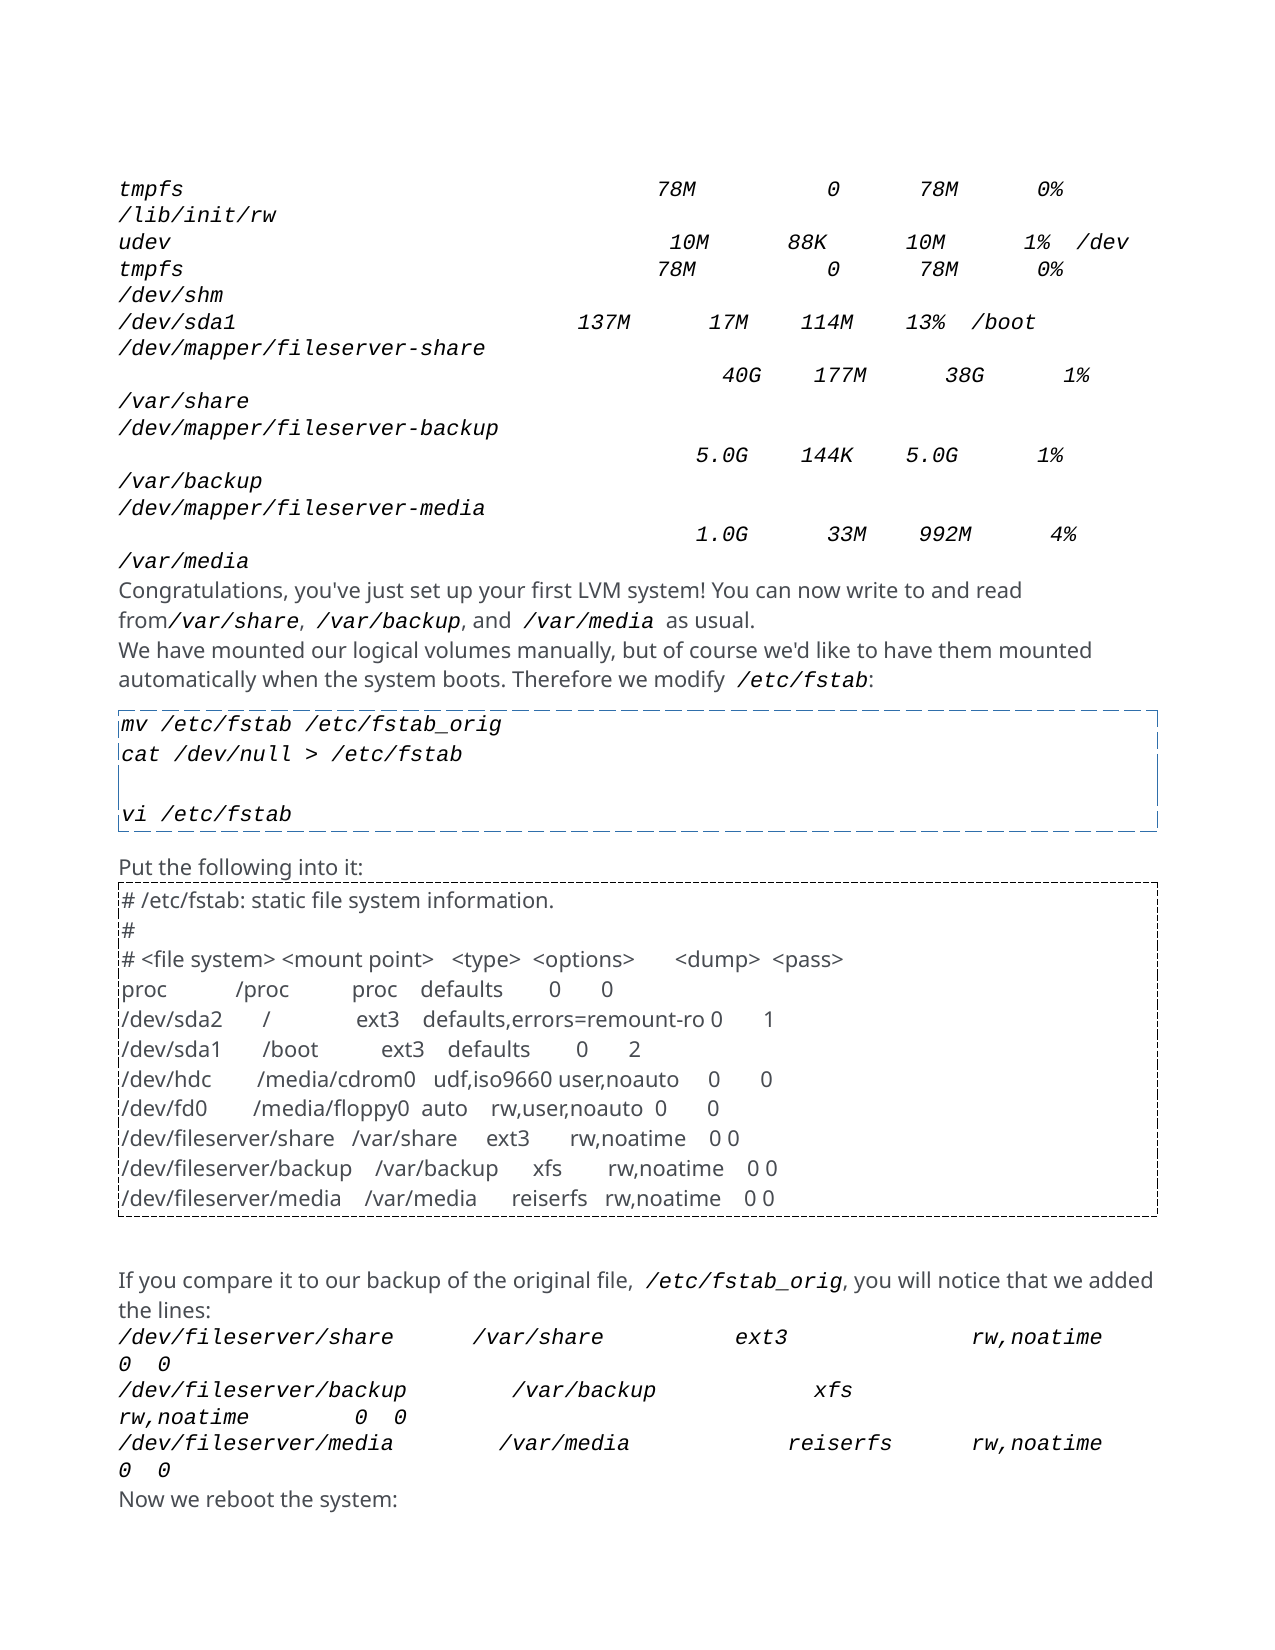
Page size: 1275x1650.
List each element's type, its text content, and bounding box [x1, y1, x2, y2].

text tmpfs 78M 0 78M 0% /lib/init/rw udev 10M 88K 10M 1% /dev tmpfs 78M 0 78M 0% /dev/shm /dev/sda1 137M 17M 114M 13% /boot /dev/mapper/fileserver-share 40G 177M 38G 1% /var/share /dev/mapper/fileserver-backup 5.0G 144K 5.0G 1% /var/backup /dev/mapper/fileserver-media 1.0G 33M 992M 4% /var/media [118, 176, 1157, 575]
text Now we reboot the system: [118, 1484, 1157, 1514]
text /dev/fileserver/media /var/media reiserfs rw,noatime 0 0 [118, 1180, 1157, 1216]
text Put the following into it: [118, 852, 1157, 882]
text /dev/hdc /media/cdrom0 udf,iso9660 user,noauto 0 0 [118, 1061, 1157, 1090]
text # <file system> <mount point> <type> <options> <dump> <pass> [118, 941, 1157, 971]
text /dev/fileserver/share /var/share ext3 rw,noatime 0 0 /dev/fileserver/backup /var/backup xfs rw,noatime 0 0 /dev/fileserver/media /var/media reiserfs rw,noatime 0 0 [118, 1324, 1157, 1484]
text # /etc/fstab: static file system information. [118, 882, 1157, 912]
text If you compare it to our backup of the original file, /etc/fstab_orig, you will notice that we added the lines: [118, 1265, 1157, 1324]
text /dev/sda2 / ext3 defaults,errors=remount-ro 0 1 [118, 1001, 1157, 1031]
text /dev/fileserver/share /var/share ext3 rw,noatime 0 0 [118, 1120, 1157, 1150]
text # [118, 912, 1157, 941]
text Congratulations, you've just set up your first LVM system! You can now write to and read from/var/share, /var/backup, and /var/media as usual. [118, 575, 1157, 634]
text proc /proc proc defaults 0 0 [118, 971, 1157, 1001]
text vi /etc/fstab [118, 801, 1157, 831]
text /dev/fd0 /media/floppy0 auto rw,user,noauto 0 0 [118, 1090, 1157, 1120]
text /dev/sda1 /boot ext3 defaults 0 2 [118, 1031, 1157, 1061]
text /dev/fileserver/backup /var/backup xfs rw,noatime 0 0 [118, 1150, 1157, 1180]
text We have mounted our logical volumes manually, but of course we'd like to have them mounted automatically when the system boots. Therefore we modify /etc/fstab: [118, 634, 1157, 694]
text mv /etc/fstab /etc/fstab_orig cat /dev/null > /etc/fstab [118, 710, 1157, 767]
